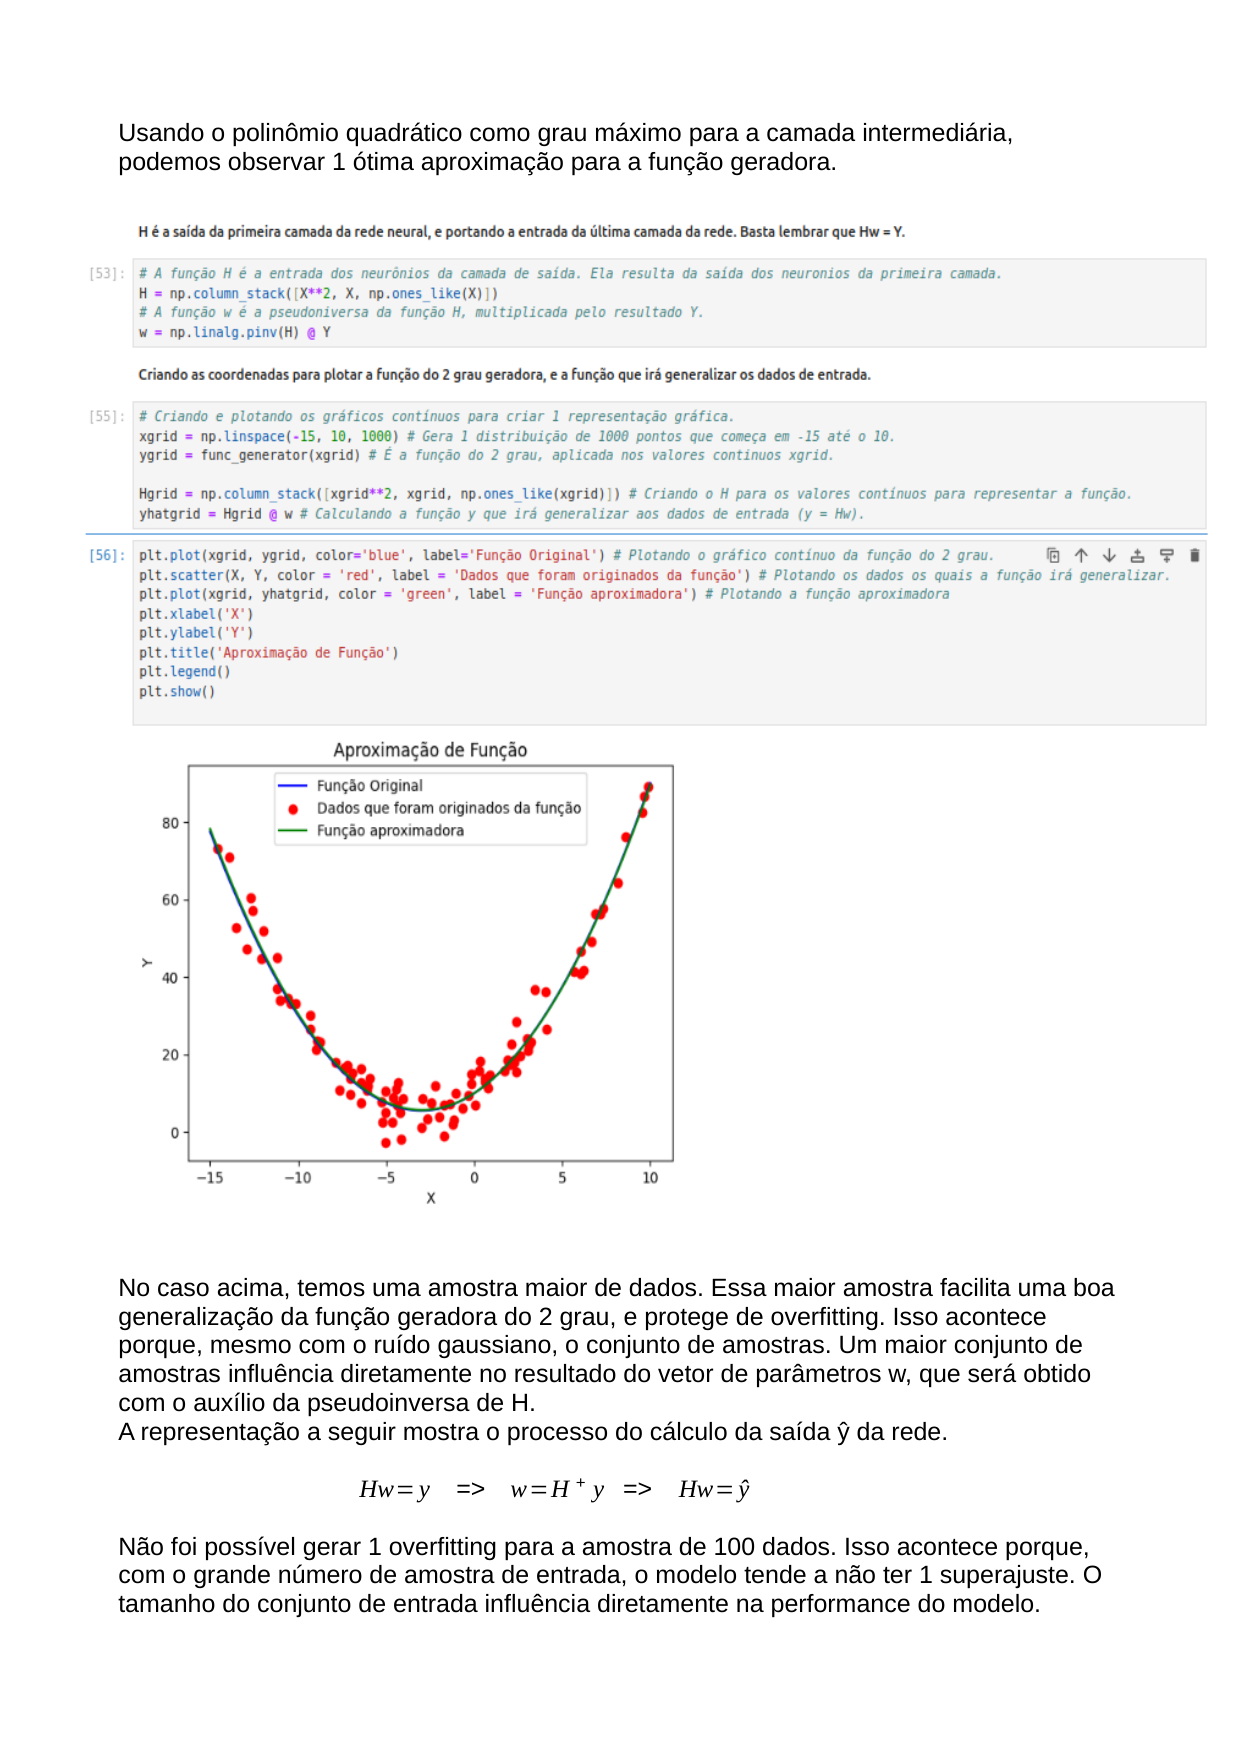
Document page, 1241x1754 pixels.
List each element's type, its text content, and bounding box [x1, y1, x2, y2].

picture [85, 209, 1208, 1216]
text No caso acima, temos uma amostra maior de dados. Essa maior amostra facilita uma boa generalização da função geradora do 2 grau, e protege de overfitting. Isso acontece porque, mesmo com o ruído gaussiano, o conjunto de amostras. Um maior conjunto de amostras influência diretamente no resultado do vetor de parâmetros w, que será obtido com o auxílio da pseudoinversa de H. [118, 1273, 1122, 1417]
text => => [118, 1474, 1122, 1503]
text Usando o polinômio quadrático como grau máximo para a camada intermediária, podemos observar 1 ótima aproximação para a função geradora. [118, 118, 1122, 176]
text A representação a seguir mostra o processo do cálculo da saída ŷ da rede. [118, 1417, 1122, 1445]
text Não foi possível gerar 1 overfitting para a amostra de 100 dados. Isso acontece porque, com o grande número de amostra de entrada, o modelo tende a não ter 1 superajuste. O tamanho do conjunto de entrada influência diretamente na performance do modelo. [118, 1532, 1122, 1618]
